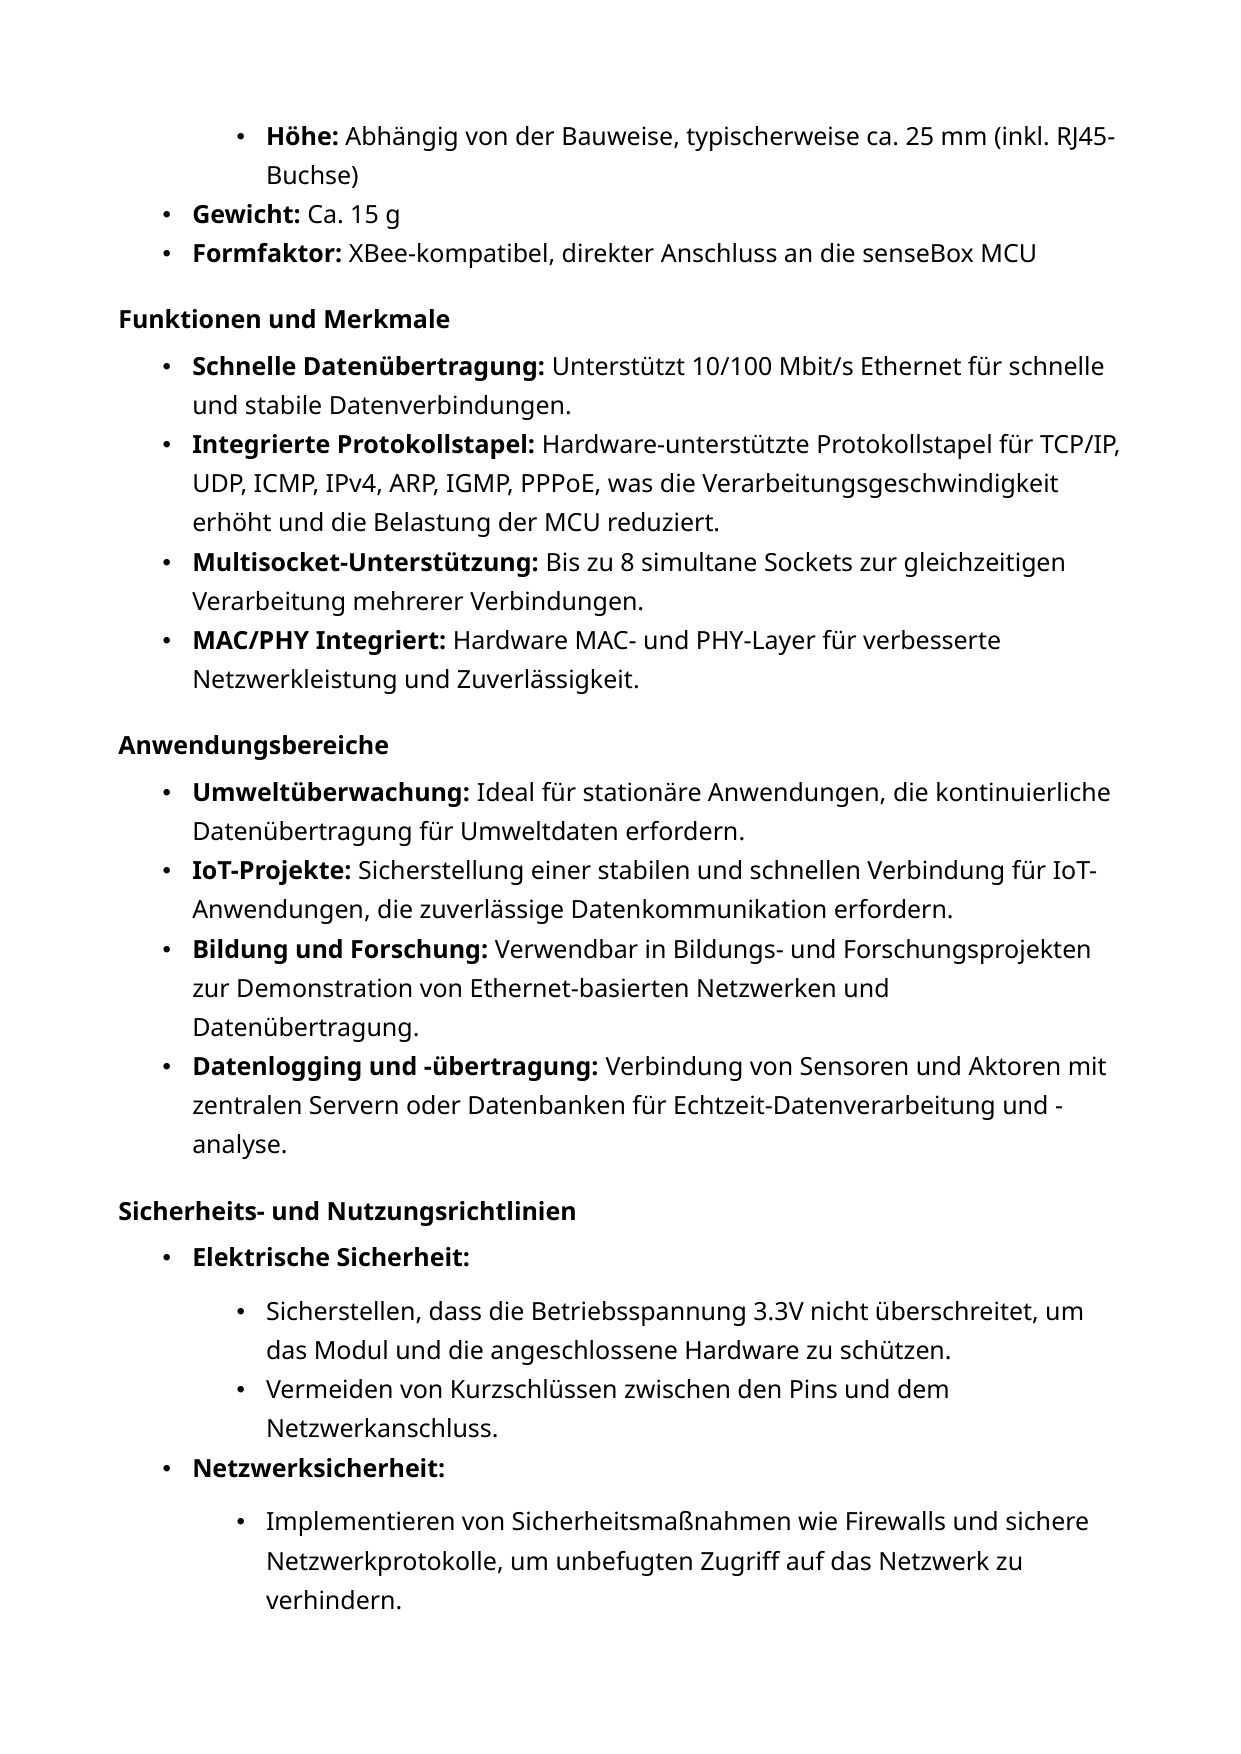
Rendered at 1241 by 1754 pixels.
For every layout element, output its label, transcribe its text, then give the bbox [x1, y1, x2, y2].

list Gewicht: Ca. 15 g [162, 196, 1122, 231]
list MAC/PHY Integriert: Hardware MAC- und PHY-Layer für verbesserte Netzwerkleistung und Zuverlässigkeit. [162, 623, 1122, 696]
list Netzwerksicherheit: [162, 1450, 1122, 1484]
list Höhe: Abhängig von der Bauweise, typischerweise ca. 25 mm (inkl. RJ45-Buchse) [236, 118, 1122, 191]
list Bildung und Forschung: Verwendbar in Bildungs- und Forschungsprojekten zur Demonstration von Ethernet-basierten Netzwerken und Datenübertragung. [162, 931, 1122, 1044]
list IoT-Projekte: Sicherstellung einer stabilen und schnellen Verbindung für IoT-Anwendungen, die zuverlässige Datenkommunikation erfordern. [162, 853, 1122, 926]
list Implementieren von Sicherheitsmaßnahmen wie Firewalls und sichere Netzwerkprotokolle, um unbefugten Zugriff auf das Netzwerk zu verhindern. [236, 1504, 1122, 1616]
subtitle Anwendungsbereiche [118, 728, 1122, 762]
list Umweltüberwachung: Ideal für stationäre Anwendungen, die kontinuierliche Datenübertragung für Umweltdaten erfordern. [162, 774, 1122, 848]
list Multisocket-Unterstützung: Bis zu 8 simultane Sockets zur gleichzeitigen Verarbeitung mehrerer Verbindungen. [162, 544, 1122, 617]
list Datenlogging und -übertragung: Verbindung von Sensoren und Aktoren mit zentralen Servern oder Datenbanken für Echtzeit-Datenverarbeitung und -analyse. [162, 1049, 1122, 1161]
list Formfaktor: XBee-kompatibel, direkter Anschluss an die senseBox MCU [162, 236, 1122, 270]
list Elektrische Sicherheit: [162, 1240, 1122, 1274]
subtitle Sicherheits- und Nutzungsrichtlinien [118, 1193, 1122, 1227]
list Schnelle Datenübertragung: Unterstützt 10/100 Mbit/s Ethernet für schnelle und stabile Datenverbindungen. [162, 348, 1122, 422]
list Integrierte Protokollstapel: Hardware-unterstützte Protokollstapel für TCP/IP, UDP, ICMP, IPv4, ARP, IGMP, PPPoE, was die Verarbeitungsgeschwindigkeit erhöht und die Belastung der MCU reduziert. [162, 427, 1122, 539]
subtitle Funktionen und Merkmale [118, 302, 1122, 336]
list Sicherstellen, dass die Betriebsspannung 3.3V nicht überschreitet, um das Modul und die angeschlossene Hardware zu schützen. [236, 1294, 1122, 1367]
list Vermeiden von Kurzschlüssen zwischen den Pins und dem Netzwerkanschluss. [236, 1372, 1122, 1445]
